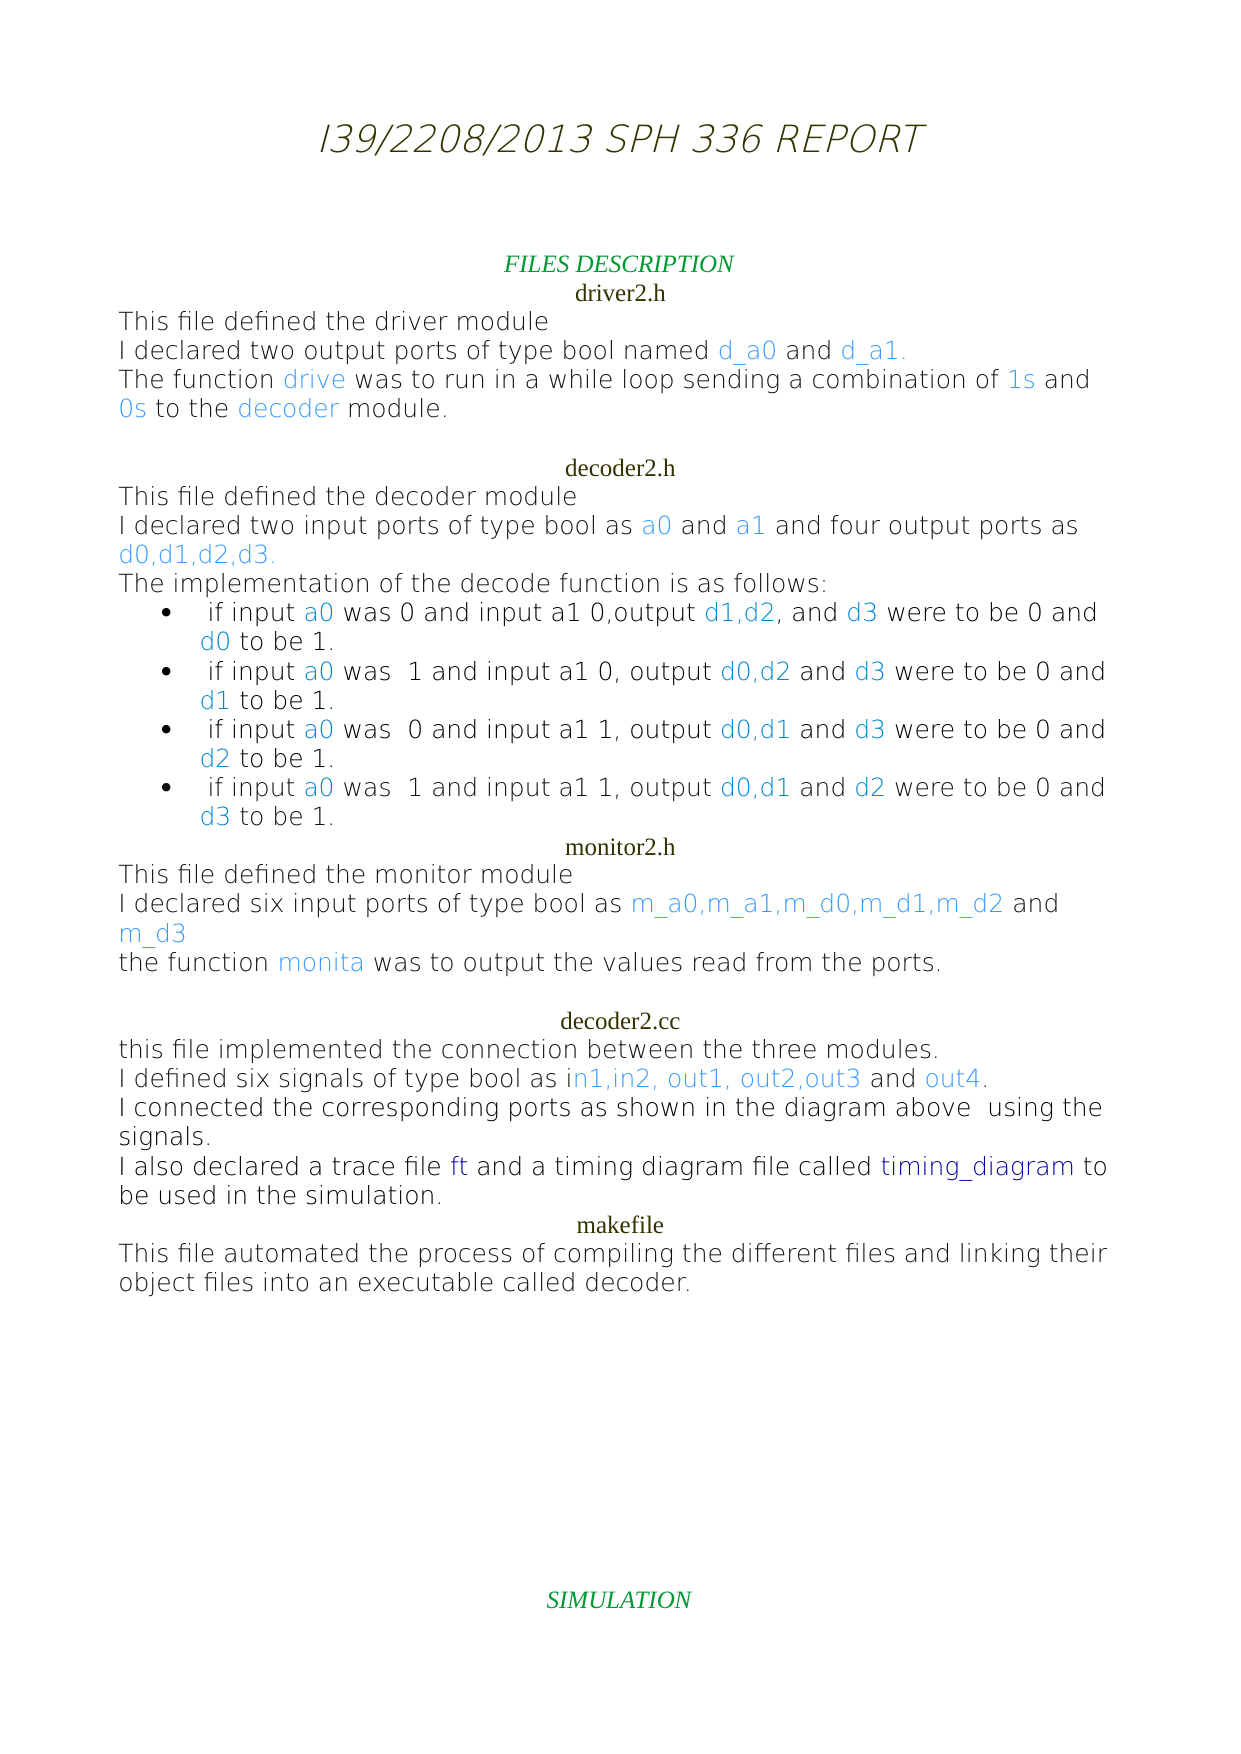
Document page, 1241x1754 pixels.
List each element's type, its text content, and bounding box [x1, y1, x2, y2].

text this file implemented the connection between the three modules. [118, 1035, 1122, 1064]
list if input a0 was 1 and input a1 0, output d0,d2 and d3 were to be 0 and d1 to be 1. [162, 657, 1122, 715]
text decoder2.cc [118, 1006, 1122, 1035]
text The function drive was to run in a while loop sending a combination of 1s and 0s to the decoder module. [118, 365, 1122, 424]
text makefile [118, 1210, 1122, 1239]
text I declared two output ports of type bool named d_a0 and d_a1. [118, 336, 1122, 365]
text This file defined the monitor module [118, 860, 1122, 889]
text The implementation of the decode function is as follows: [118, 569, 1122, 598]
text SIMULATION [118, 1585, 1122, 1614]
list if input a0 was 0 and input a1 0,output d1,d2, and d3 were to be 0 and d0 to be 1. [162, 598, 1122, 657]
text decoder2.h [118, 453, 1122, 482]
text This file defined the decoder module [118, 482, 1122, 511]
text This file defined the driver module [118, 307, 1122, 336]
text I defined six signals of type bool as in1,in2, out1, out2,out3 and out4. [118, 1064, 1122, 1093]
text I also declared a trace file ft and a timing diagram file called timing_diagram to be used in the simulation. [118, 1152, 1122, 1210]
text I connected the corresponding ports as shown in the diagram above using the signals. [118, 1093, 1122, 1152]
text driver2.h [118, 278, 1122, 307]
text the function monita was to output the values read from the ports. [118, 948, 1122, 977]
text FILES DESCRIPTION [118, 249, 1122, 278]
list if input a0 was 1 and input a1 1, output d0,d1 and d2 were to be 0 and d3 to be 1. [162, 773, 1122, 832]
text I declared six input ports of type bool as m_a0,m_a1,m_d0,m_d1,m_d2 and m_d3 [118, 889, 1122, 948]
text monitor2.h [118, 832, 1122, 860]
list if input a0 was 0 and input a1 1, output d0,d1 and d3 were to be 0 and d2 to be 1. [162, 715, 1122, 773]
text I declared two input ports of type bool as a0 and a1 and four output ports as d0,d1,d2,d3. [118, 511, 1122, 569]
text This file automated the process of compiling the different files and linking their object files into an executable called decoder. [118, 1239, 1122, 1297]
